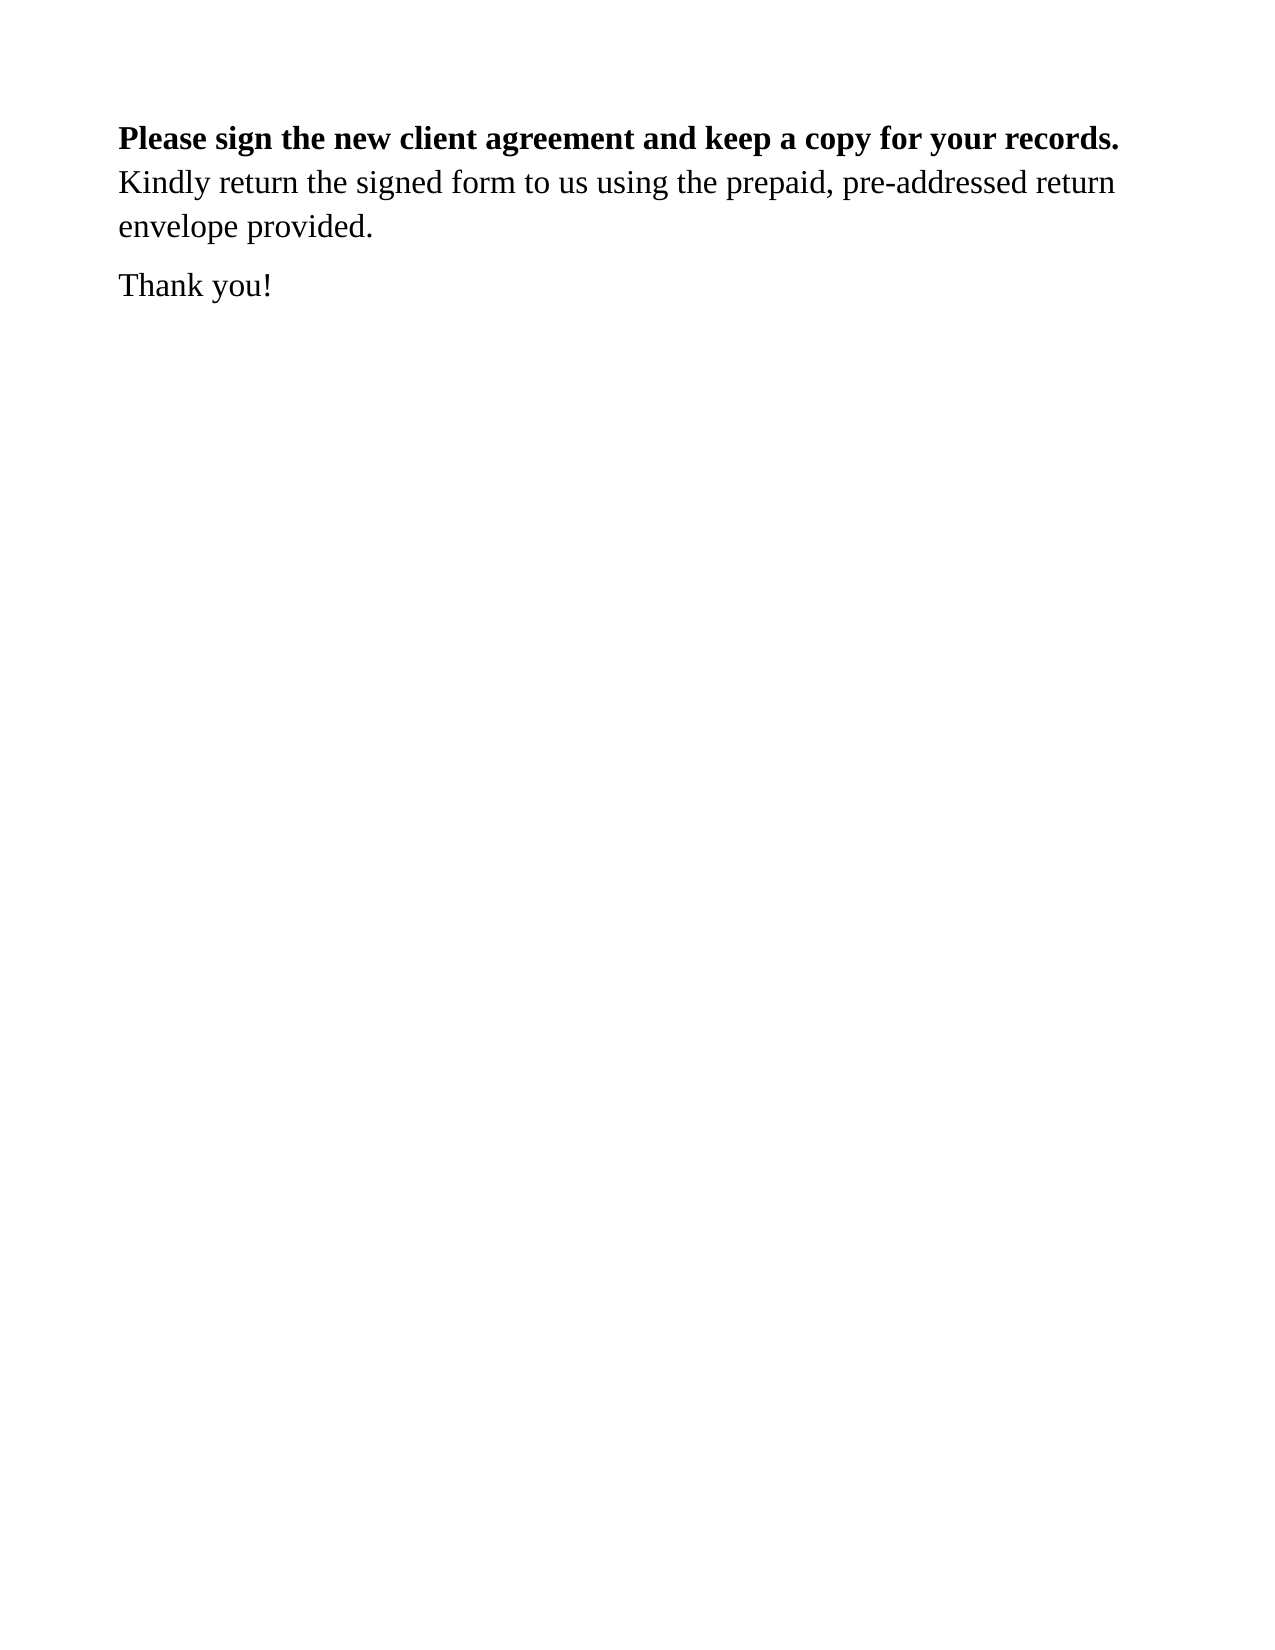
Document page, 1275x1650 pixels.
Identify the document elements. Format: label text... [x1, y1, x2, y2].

text Thank you! [118, 265, 1157, 303]
text Please sign the new client agreement and keep a copy for your records. Kindly return the signed form to us using the prepaid, pre-addressed return envelope provided. [118, 118, 1157, 244]
